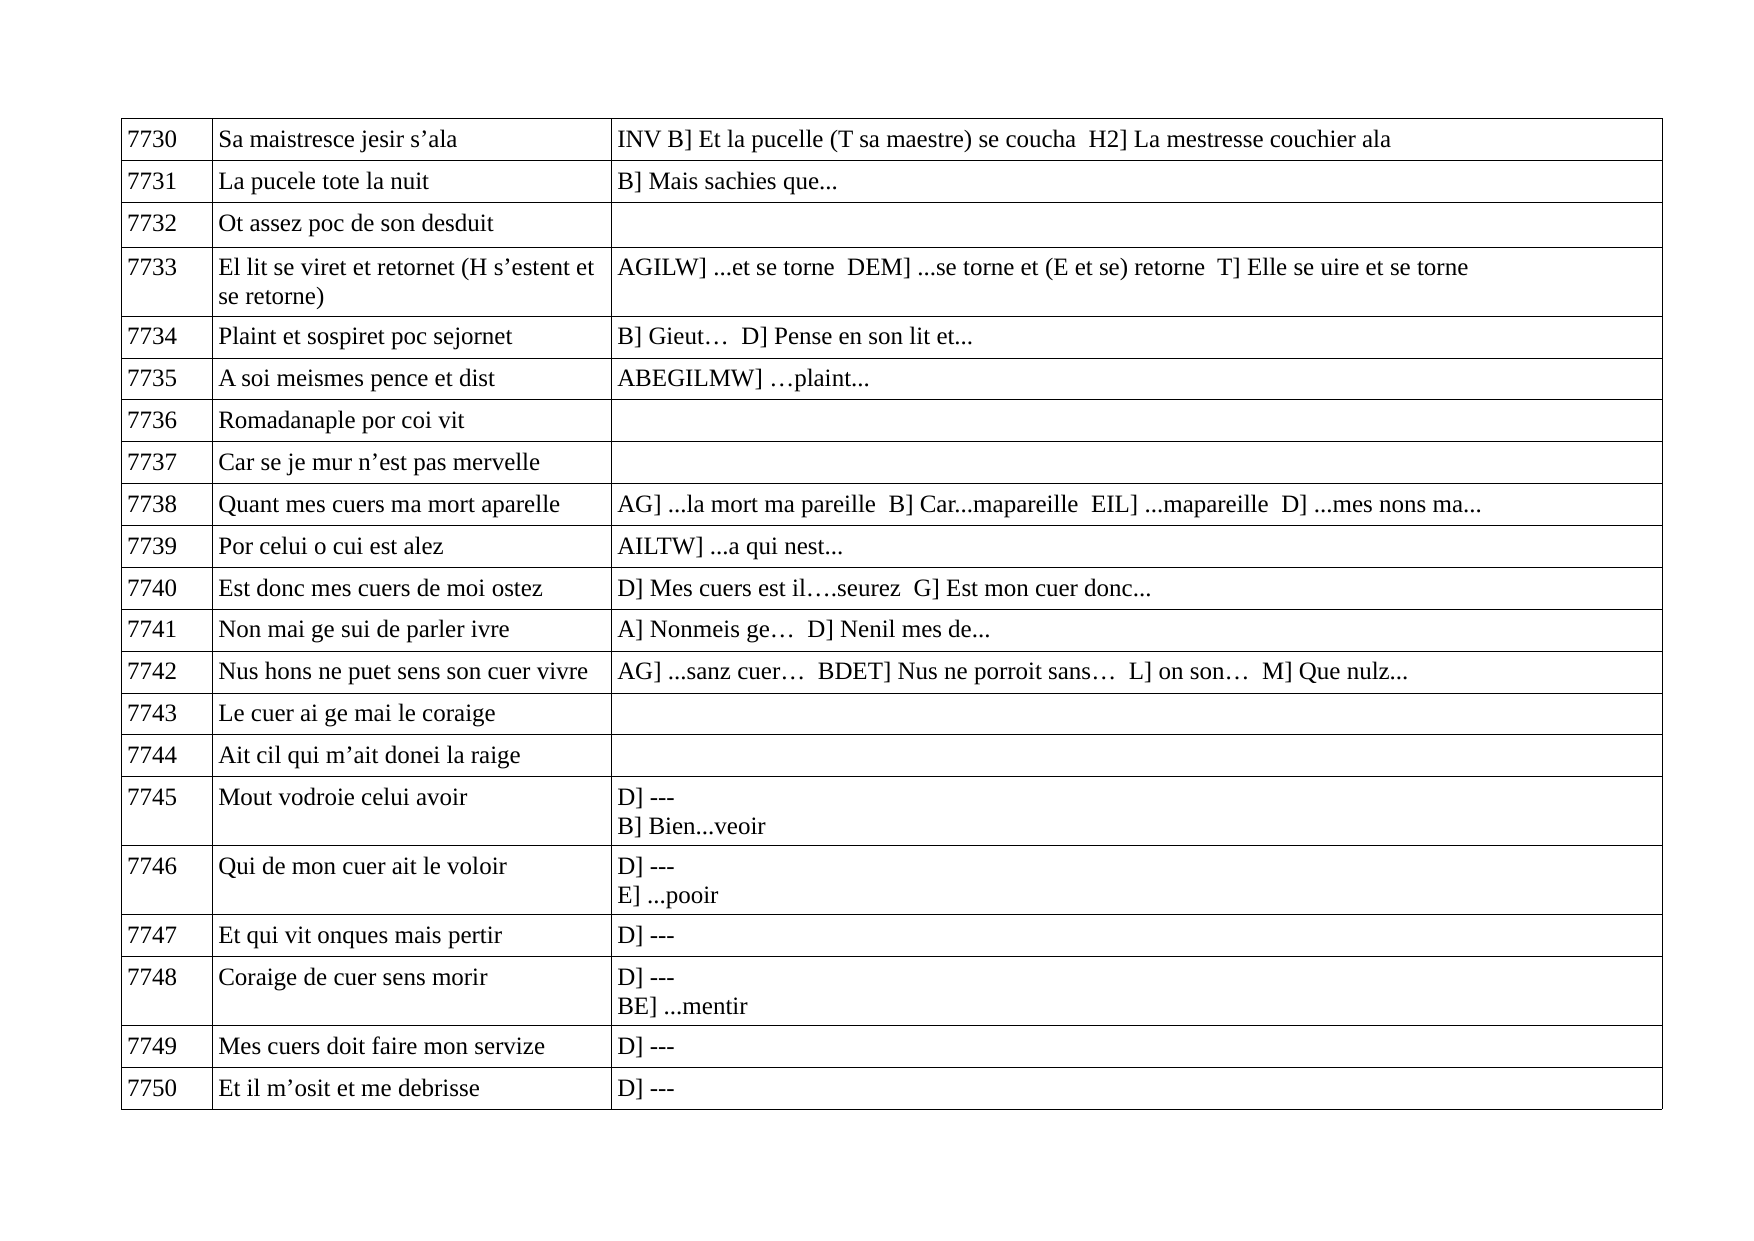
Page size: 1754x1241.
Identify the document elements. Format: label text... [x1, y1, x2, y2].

table_cell Ot assez poc de son desduit [213, 203, 611, 247]
table_cell D] --- E] ...pooir [612, 846, 1662, 914]
table_cell Car se je mur n’est pas mervelle [213, 442, 611, 483]
table_cell [612, 694, 1662, 734]
table_cell [612, 203, 1662, 247]
table_cell Nus hons ne puet sens son cuer vivre [213, 652, 611, 692]
table_cell Est donc mes cuers de moi ostez [213, 568, 611, 609]
table_cell 7740 [122, 568, 212, 609]
table_cell Mes cuers doit faire mon servize [213, 1026, 611, 1067]
table_cell Quant mes cuers ma mort aparelle [213, 484, 611, 525]
table_cell El lit se viret et retornet (H s’estent et se retorne) [213, 248, 611, 316]
table_cell AG] ...sanz cuer… BDET] Nus ne porroit sans… L] on son… M] Que nulz... [612, 652, 1662, 692]
table_cell Romadanaple por coi vit [213, 400, 611, 441]
table_cell D] --- [612, 915, 1662, 956]
table_cell [612, 735, 1662, 776]
table_cell 7738 [122, 484, 212, 525]
table_cell 7734 [122, 317, 212, 357]
table_cell 7739 [122, 526, 212, 567]
table_cell 7732 [122, 203, 212, 247]
table_cell 7747 [122, 915, 212, 956]
table_cell INV B] Et la pucelle (T sa maestre) se coucha H2] La mestresse couchier ala [612, 119, 1662, 160]
table_cell 7744 [122, 735, 212, 776]
table_cell 7737 [122, 442, 212, 483]
table_cell 7748 [122, 957, 212, 1025]
table_cell B] Mais sachies que... [612, 161, 1662, 202]
table_cell 7746 [122, 846, 212, 914]
table_cell Sa maistresce jesir s’ala [213, 119, 611, 160]
table_cell D] --- BE] ...mentir [612, 957, 1662, 1025]
table_cell D] --- B] Bien...veoir [612, 777, 1662, 845]
table_cell B] Gieut… D] Pense en son lit et... [612, 317, 1662, 357]
table_cell 7741 [122, 610, 212, 651]
table_cell A] Nonmeis ge… D] Nenil mes de... [612, 610, 1662, 651]
table_cell Qui de mon cuer ait le voloir [213, 846, 611, 914]
table_cell [612, 442, 1662, 483]
table_cell [612, 400, 1662, 441]
table_cell 7733 [122, 248, 212, 316]
table_cell D] --- [612, 1026, 1662, 1067]
table_cell Et il m’osit et me debrisse [213, 1068, 611, 1109]
table_cell AG] ...la mort ma pareille B] Car...mapareille EIL] ...mapareille D] ...mes nons ma... [612, 484, 1662, 525]
table_cell 7736 [122, 400, 212, 441]
table_cell Ait cil qui m’ait donei la raige [213, 735, 611, 776]
table_cell D] --- [612, 1068, 1662, 1109]
table_cell Plaint et sospiret poc sejornet [213, 317, 611, 357]
table_cell 7745 [122, 777, 212, 845]
table_cell AGILW] ...et se torne DEM] ...se torne et (E et se) retorne T] Elle se uire et se torne [612, 248, 1662, 316]
table_cell 7742 [122, 652, 212, 692]
table_cell AILTW] ...a qui nest... [612, 526, 1662, 567]
table_cell Le cuer ai ge mai le coraige [213, 694, 611, 734]
table_cell 7750 [122, 1068, 212, 1109]
table_cell ABEGILMW] …plaint... [612, 359, 1662, 399]
table_cell Et qui vit onques mais pertir [213, 915, 611, 956]
table_cell 7730 [122, 119, 212, 160]
table_cell La pucele tote la nuit [213, 161, 611, 202]
table_cell 7731 [122, 161, 212, 202]
table_cell A soi meismes pence et dist [213, 359, 611, 399]
table_cell Mout vodroie celui avoir [213, 777, 611, 845]
table_cell 7735 [122, 359, 212, 399]
table_cell Non mai ge sui de parler ivre [213, 610, 611, 651]
table_cell D] Mes cuers est il….seurez G] Est mon cuer donc... [612, 568, 1662, 609]
table_cell 7749 [122, 1026, 212, 1067]
table_cell Por celui o cui est alez [213, 526, 611, 567]
table_cell 7743 [122, 694, 212, 734]
table_cell Coraige de cuer sens morir [213, 957, 611, 1025]
